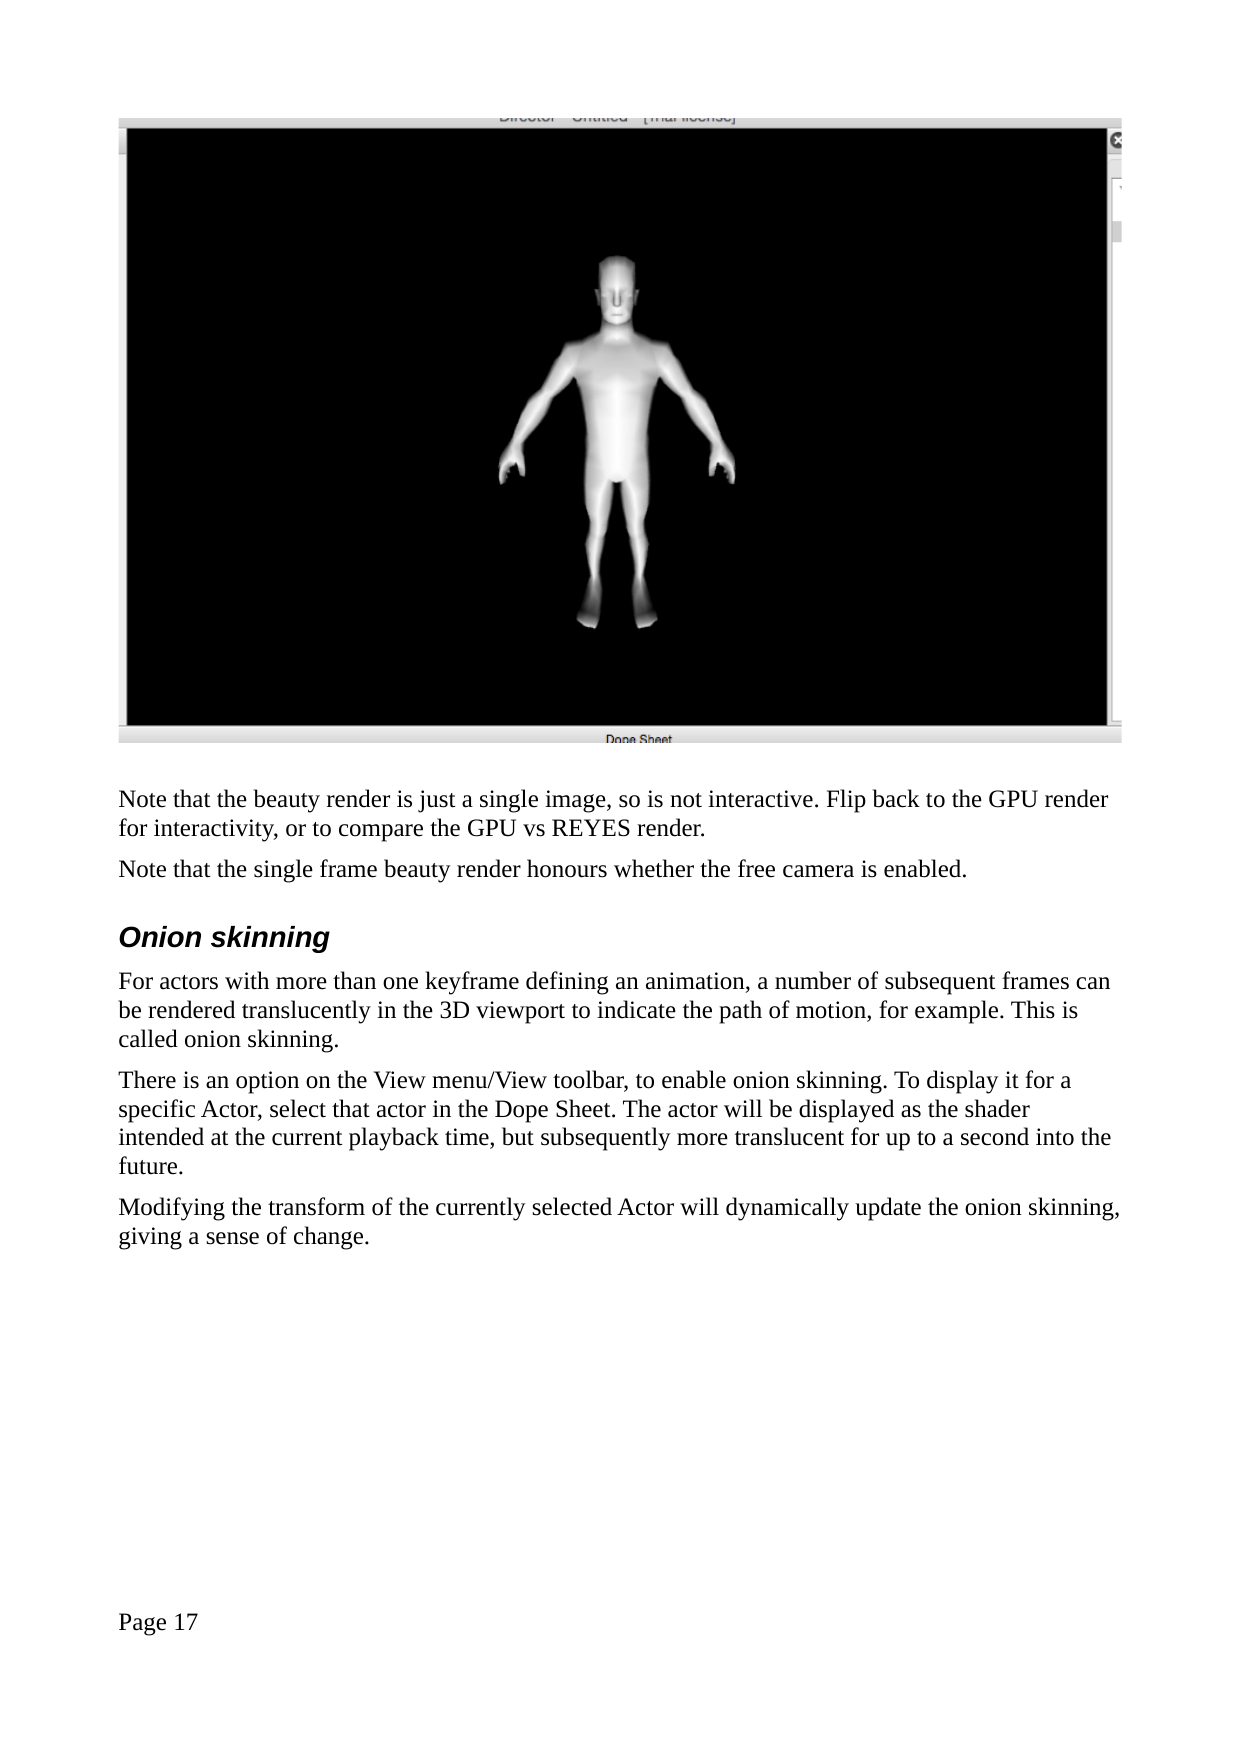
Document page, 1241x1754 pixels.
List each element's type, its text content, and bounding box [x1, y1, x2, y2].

text Modifying the transform of the currently selected Actor will dynamically update the onion skinning, giving a sense of change. [118, 1192, 1122, 1250]
text For actors with more than one keyframe defining an animation, a number of subsequent frames can be rendered translucently in the 3D viewport to indicate the path of motion, for example. This is called onion skinning. [118, 966, 1122, 1052]
picture [118, 118, 1122, 743]
text There is an option on the View menu/View toolbar, to enable onion skinning. To display it for a specific Actor, select that actor in the Dope Sheet. The actor will be displayed as the shader intended at the current playback time, but subsequently more translucent for up to a second into the future. [118, 1065, 1122, 1180]
text Note that the single frame beauty render honours whether the free camera is enabled. [118, 854, 1122, 883]
text Note that the beauty render is just a single image, so is not interactive. Flip back to the GPU render for interactivity, or to compare the GPU vs REYES render. [118, 784, 1122, 841]
subtitle Onion skinning [118, 920, 1122, 954]
